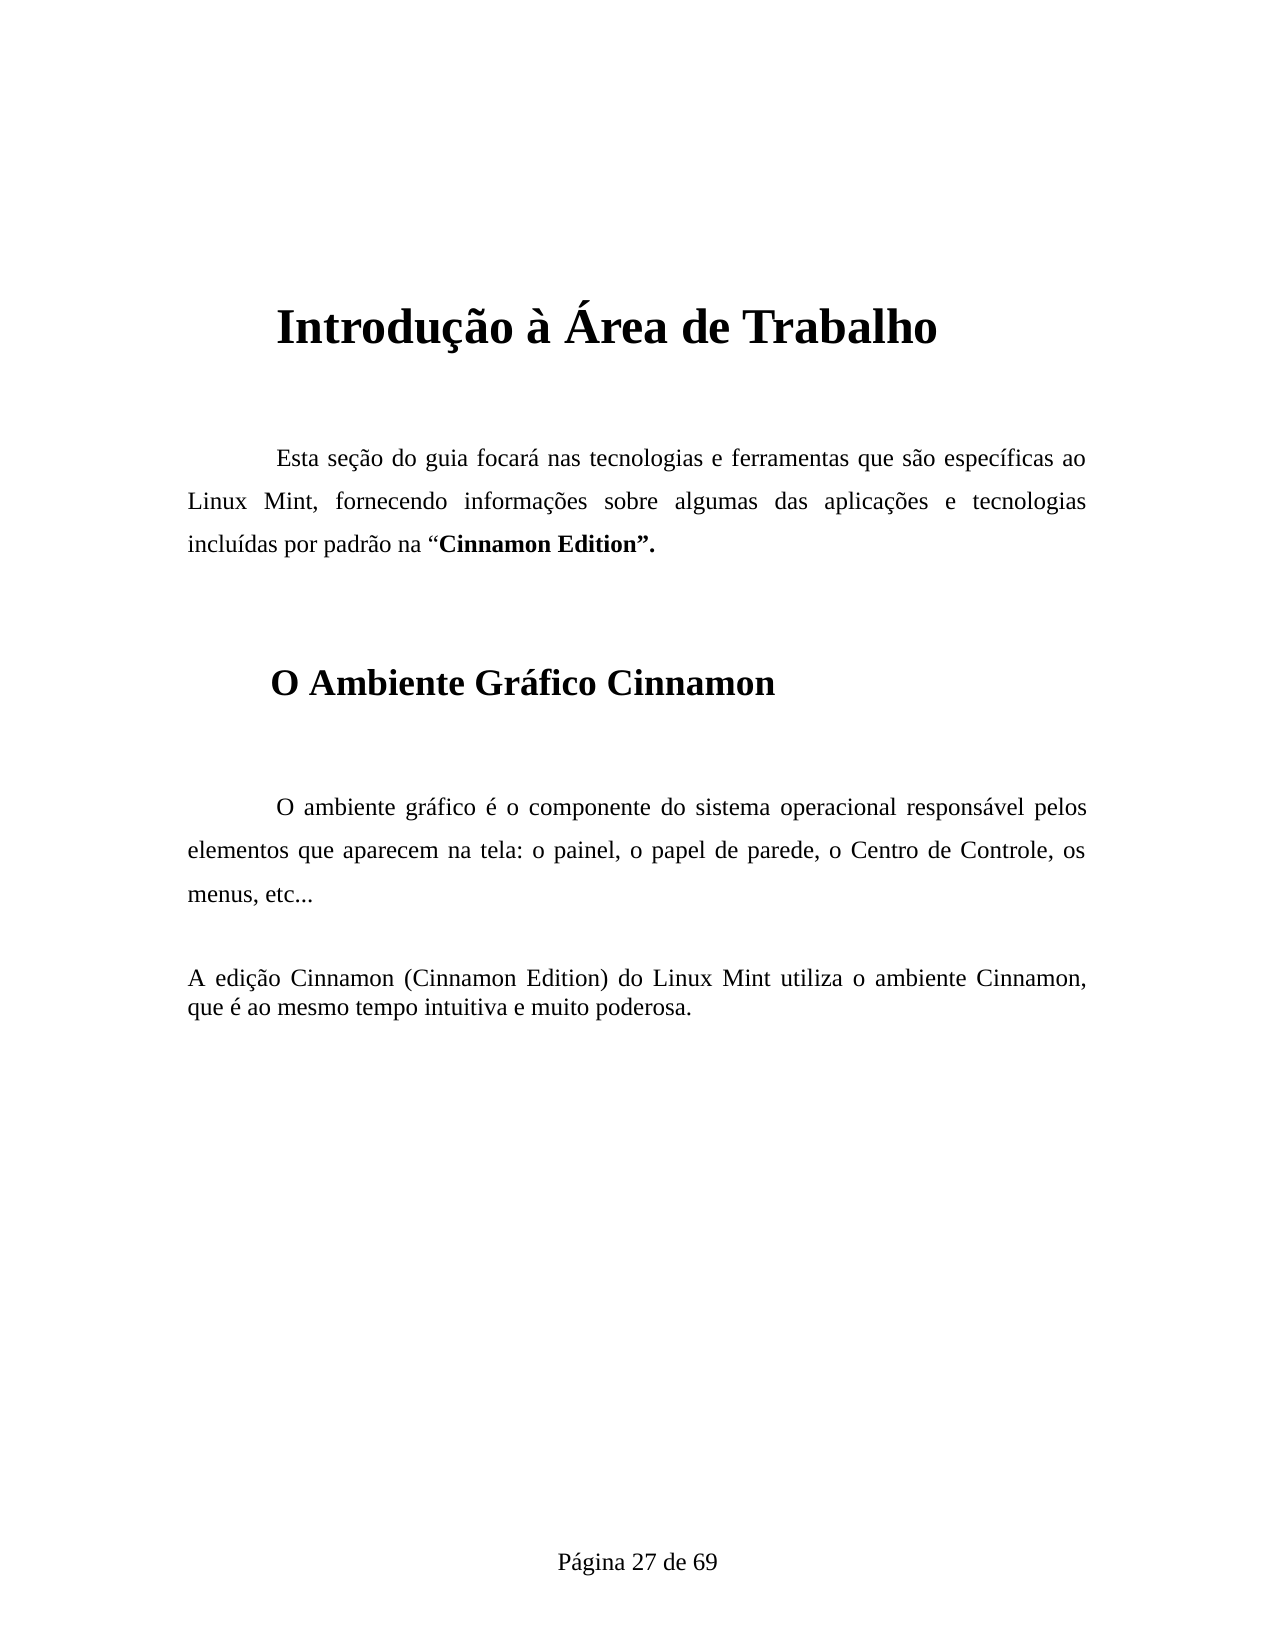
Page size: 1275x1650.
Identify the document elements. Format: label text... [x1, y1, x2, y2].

text Esta seção do guia focará nas tecnologias e ferramentas que são específicas ao Linux Mint, fornecendo informações sobre algumas das aplicações e tecnologias incluídas por padrão na “Cinnamon Edition”. [187, 443, 1087, 558]
text O ambiente gráfico é o componente do sistema operacional responsável pelos elementos que aparecem na tela: o painel, o papel de parede, o Centro de Controle, os menus, etc... [187, 792, 1087, 907]
subtitle Introdução à Área de Trabalho [276, 297, 1087, 354]
subtitle O Ambiente Gráfico Cinnamon [229, 661, 1087, 704]
